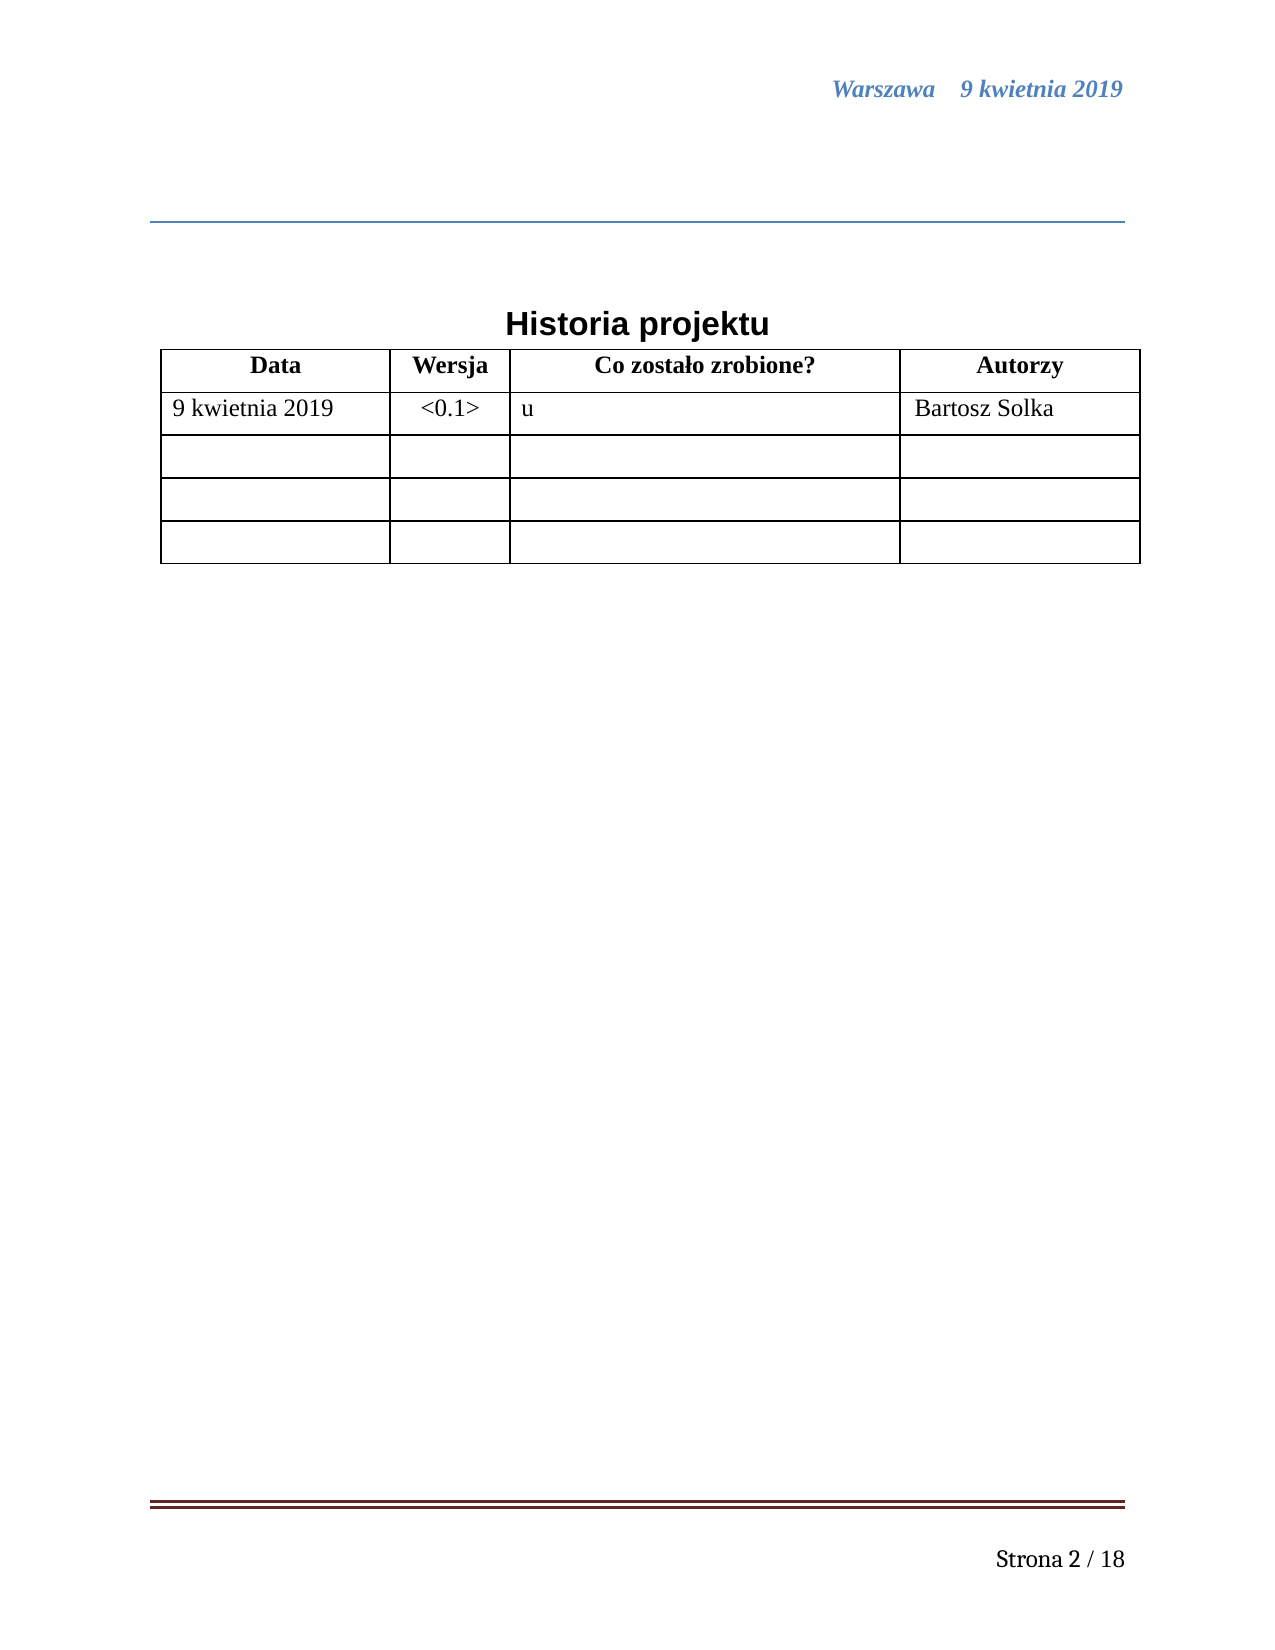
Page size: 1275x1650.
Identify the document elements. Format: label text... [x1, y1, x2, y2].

table_cell [511, 522, 899, 563]
table_cell [391, 436, 509, 477]
table_cell [901, 522, 1139, 563]
table_cell Pierwsza wersja dokumentu [511, 393, 899, 434]
table_cell 9 kwietnia 2019 [162, 393, 389, 434]
table_cell [511, 436, 899, 477]
table_header Wersja [391, 350, 509, 391]
table_cell <0.1> [391, 393, 509, 434]
table_cell [901, 436, 1139, 477]
table_cell [391, 479, 509, 520]
table_cell [901, 479, 1139, 520]
table_header Data [162, 350, 389, 391]
table_cell [162, 522, 389, 563]
table_cell [511, 479, 899, 520]
table_cell [162, 436, 389, 477]
table_cell [162, 479, 389, 520]
table_cell Bartosz Solka [901, 393, 1139, 434]
table_cell [391, 522, 509, 563]
table_header Co zostało zrobione? [511, 350, 899, 391]
table_header Autorzy [901, 350, 1139, 391]
title Historia projektu [150, 304, 1125, 342]
